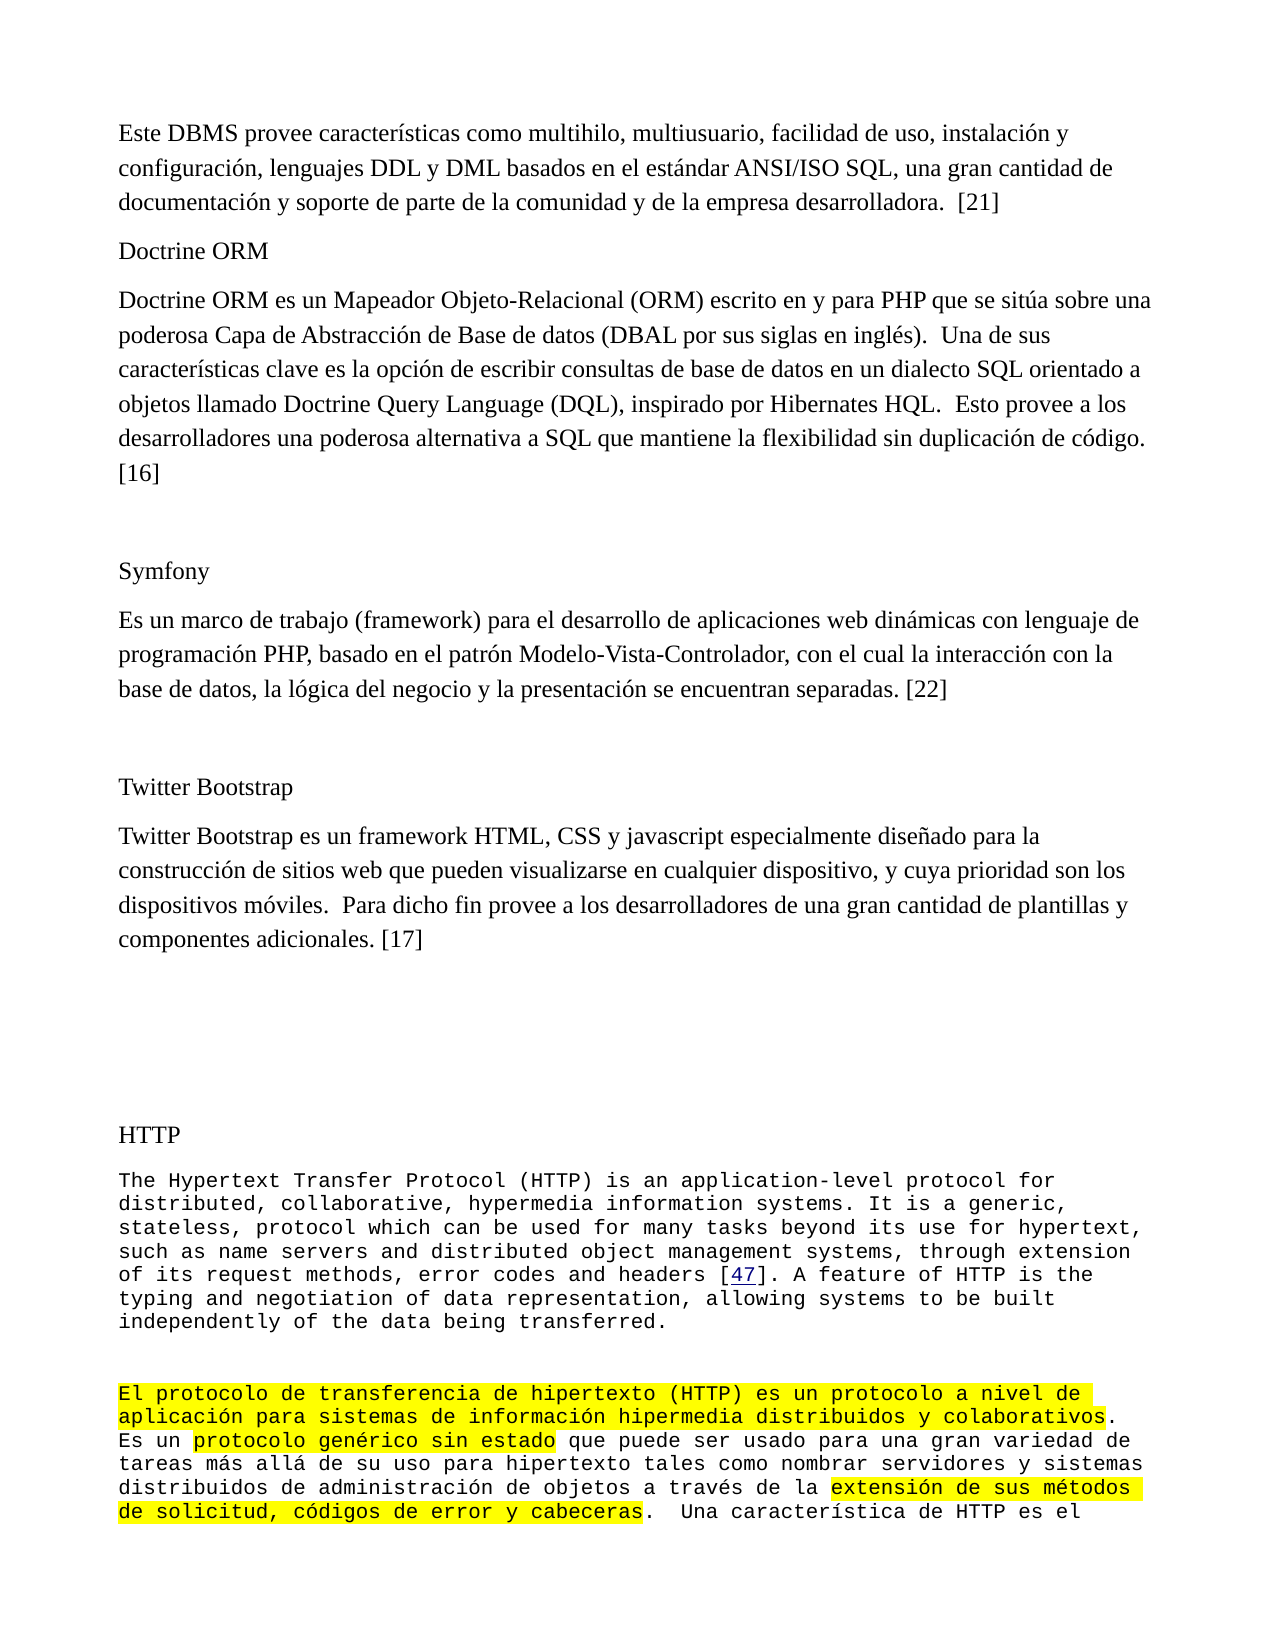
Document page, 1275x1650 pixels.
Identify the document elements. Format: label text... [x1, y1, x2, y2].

text Twitter Bootstrap es un framework HTML, CSS y javascript especialmente diseñado para la construcción de sitios web que pueden visualizarse en cualquier dispositivo, y cuya prioridad son los dispositivos móviles. Para dicho fin provee a los desarrolladores de una gran cantidad de plantillas y componentes adicionales. [17] [118, 821, 1157, 953]
text Symfony [118, 556, 1157, 584]
text The Hypertext Transfer Protocol (HTTP) is an application-level protocol for distributed, collaborative, hypermedia information systems. It is a generic, stateless, protocol which can be used for many tasks beyond its use for hypertext, such as name servers and distributed object management systems, through extension of its request methods, error codes and headers [47]. A feature of HTTP is the typing and negotiation of data representation, allowing systems to be built independently of the data being transferred. [118, 1170, 1157, 1335]
text Doctrine ORM es un Mapeador Objeto-Relacional (ORM) escrito en y para PHP que se sitúa sobre una poderosa Capa de Abstracción de Base de datos (DBAL por sus siglas en inglés). Una de sus características clave es la opción de escribir consultas de base de datos en un dialecto SQL orientado a objetos llamado Doctrine Query Language (DQL), inspirado por Hibernates HQL. Esto provee a los desarrolladores una poderosa alternativa a SQL que mantiene la flexibilidad sin duplicación de código. [16] [118, 285, 1157, 486]
text HTTP [118, 1121, 1157, 1149]
text Twitter Bootstrap [118, 772, 1157, 801]
text Es un marco de trabajo (framework) para el desarrollo de aplicaciones web dinámicas con lenguaje de programación PHP, basado en el patrón Modelo-Vista-Controlador, con el cual la interacción con la base de datos, la lógica del negocio y la presentación se encuentran separadas. [22] [118, 605, 1157, 702]
text El protocolo de transferencia de hipertexto (HTTP) es un protocolo a nivel de aplicación para sistemas de información hipermedia distribuidos y colaborativos. Es un protocolo genérico sin estado que puede ser usado para una gran variedad de tareas más allá de su uso para hipertexto tales como nombrar servidores y sistemas distribuidos de administración de objetos a través de la extensión de sus métodos de solicitud, códigos de error y cabeceras. Una característica de HTTP es el [118, 1382, 1157, 1524]
text Doctrine ORM [118, 236, 1157, 265]
text Este DBMS provee características como multihilo, multiusuario, facilidad de uso, instalación y configuración, lenguajes DDL y DML basados en el estándar ANSI/ISO SQL, una gran cantidad de documentación y soporte de parte de la comunidad y de la empresa desarrolladora. [21] [118, 118, 1157, 216]
